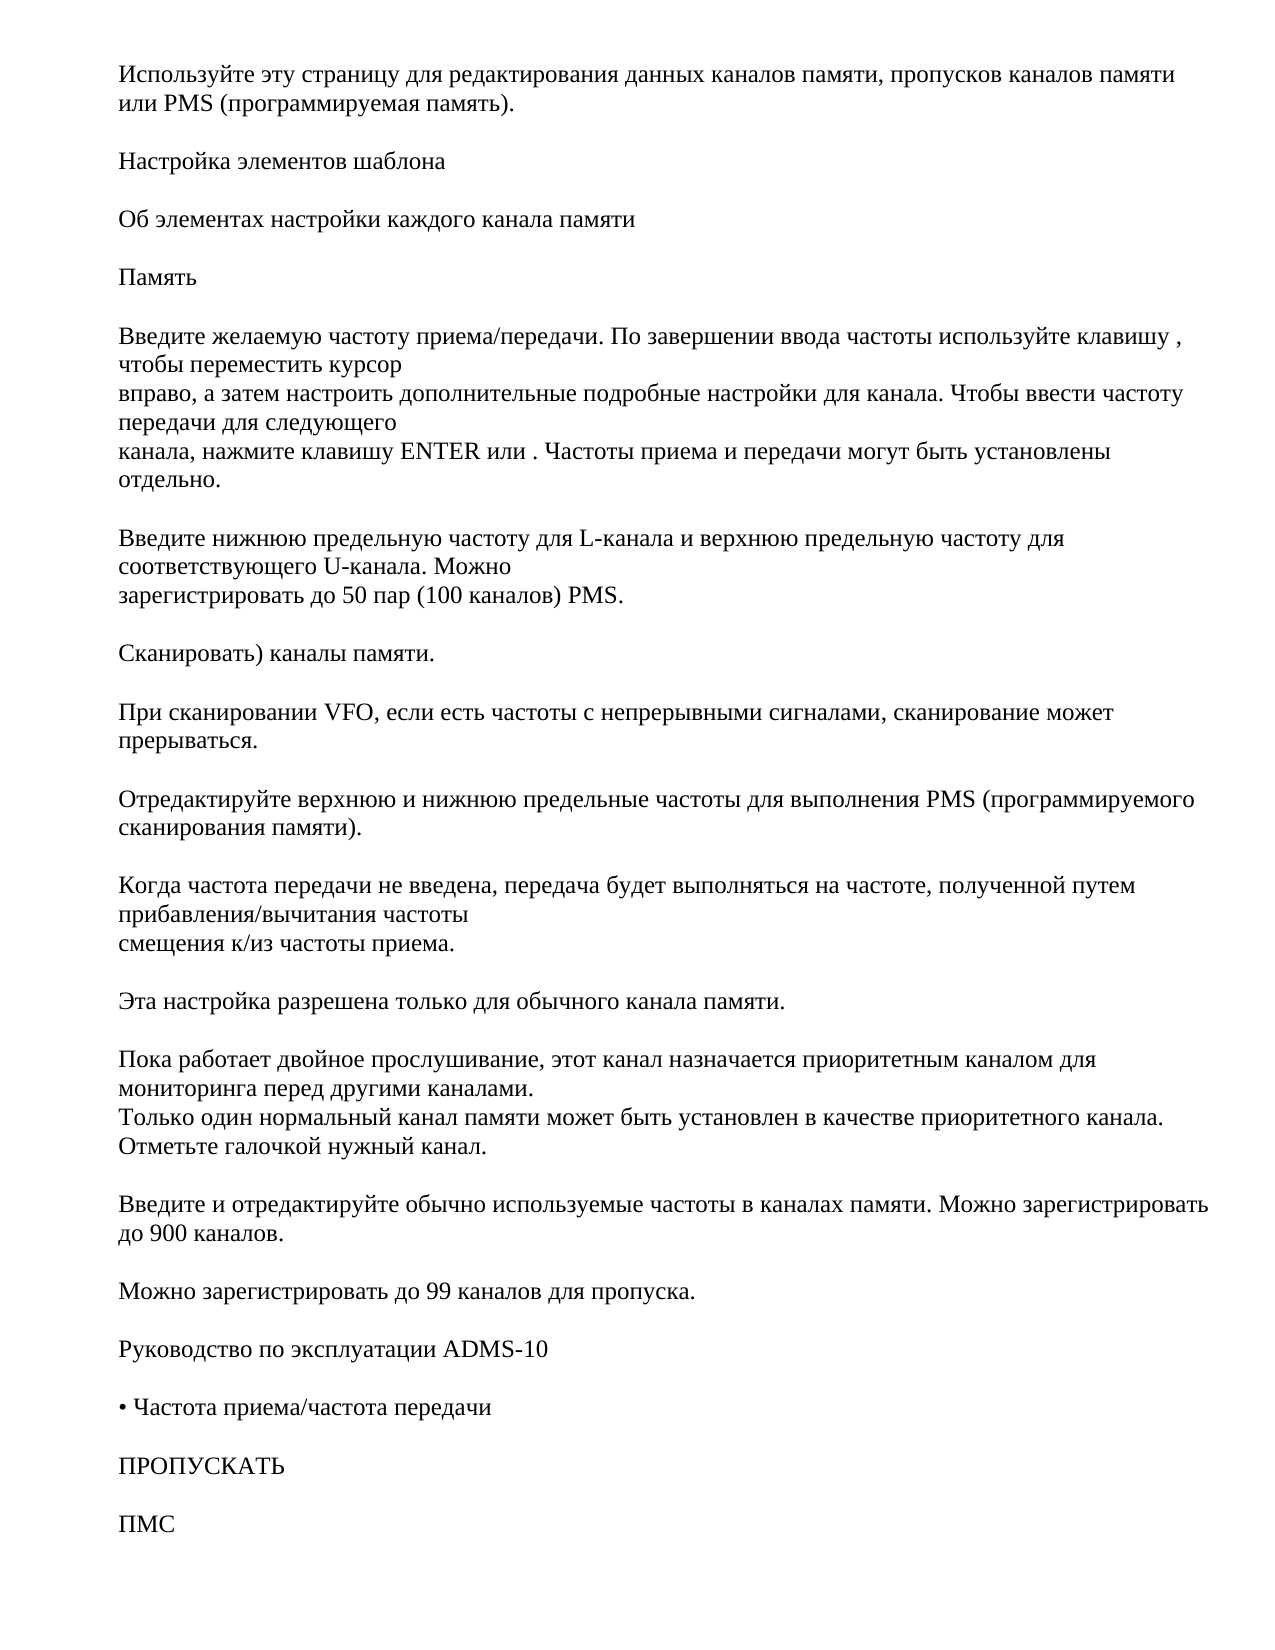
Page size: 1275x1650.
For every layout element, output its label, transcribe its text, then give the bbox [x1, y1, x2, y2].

text Об элементах настройки каждого канала памяти [118, 204, 1216, 233]
text Руководство по эксплуатации ADMS-10 [118, 1334, 1216, 1363]
text Пока работает двойное прослушивание, этот канал назначается приоритетным каналом для мониторинга перед другими каналами. Только один нормальный канал памяти может быть установлен в качестве приоритетного канала. Отметьте галочкой нужный канал. [118, 1044, 1216, 1159]
text ПМС [118, 1509, 1216, 1538]
text • Частота приема/частота передачи [118, 1392, 1216, 1421]
text Память [118, 262, 1216, 291]
text Отредактируйте верхнюю и нижнюю предельные частоты для выполнения PMS (программируемого сканирования памяти). [118, 784, 1216, 841]
text Введите нижнюю предельную частоту для L-канала и верхнюю предельную частоту для соответствующего U-канала. Можно зарегистрировать до 50 пар (100 каналов) PMS. [118, 523, 1216, 609]
text Введите и отредактируйте обычно используемые частоты в каналах памяти. Можно зарегистрировать до 900 каналов. [118, 1189, 1216, 1247]
text Настройка элементов шаблона [118, 146, 1216, 175]
text При сканировании VFO, если есть частоты с непрерывными сигналами, сканирование может прерываться. [118, 697, 1216, 754]
text Можно зарегистрировать до 99 каналов для пропуска. [118, 1276, 1216, 1305]
text Эта настройка разрешена только для обычного канала памяти. [118, 986, 1216, 1015]
text ПРОПУСКАТЬ [118, 1451, 1216, 1479]
text Используйте эту страницу для редактирования данных каналов памяти, пропусков каналов памяти или PMS (программируемая память). [118, 59, 1216, 117]
text Когда частота передачи не введена, передача будет выполняться на частоте, полученной путем прибавления/вычитания частоты смещения к/из частоты приема. [118, 871, 1216, 957]
text Сканировать) каналы памяти. [118, 638, 1216, 667]
text Введите желаемую частоту приема/передачи. По завершении ввода частоты используйте клавишу , чтобы переместить курсор вправо, а затем настроить дополнительные подробные настройки для канала. Чтобы ввести частоту передачи для следующего канала, нажмите клавишу ENTER или . Частоты приема и передачи могут быть установлены отдельно. [118, 321, 1216, 493]
